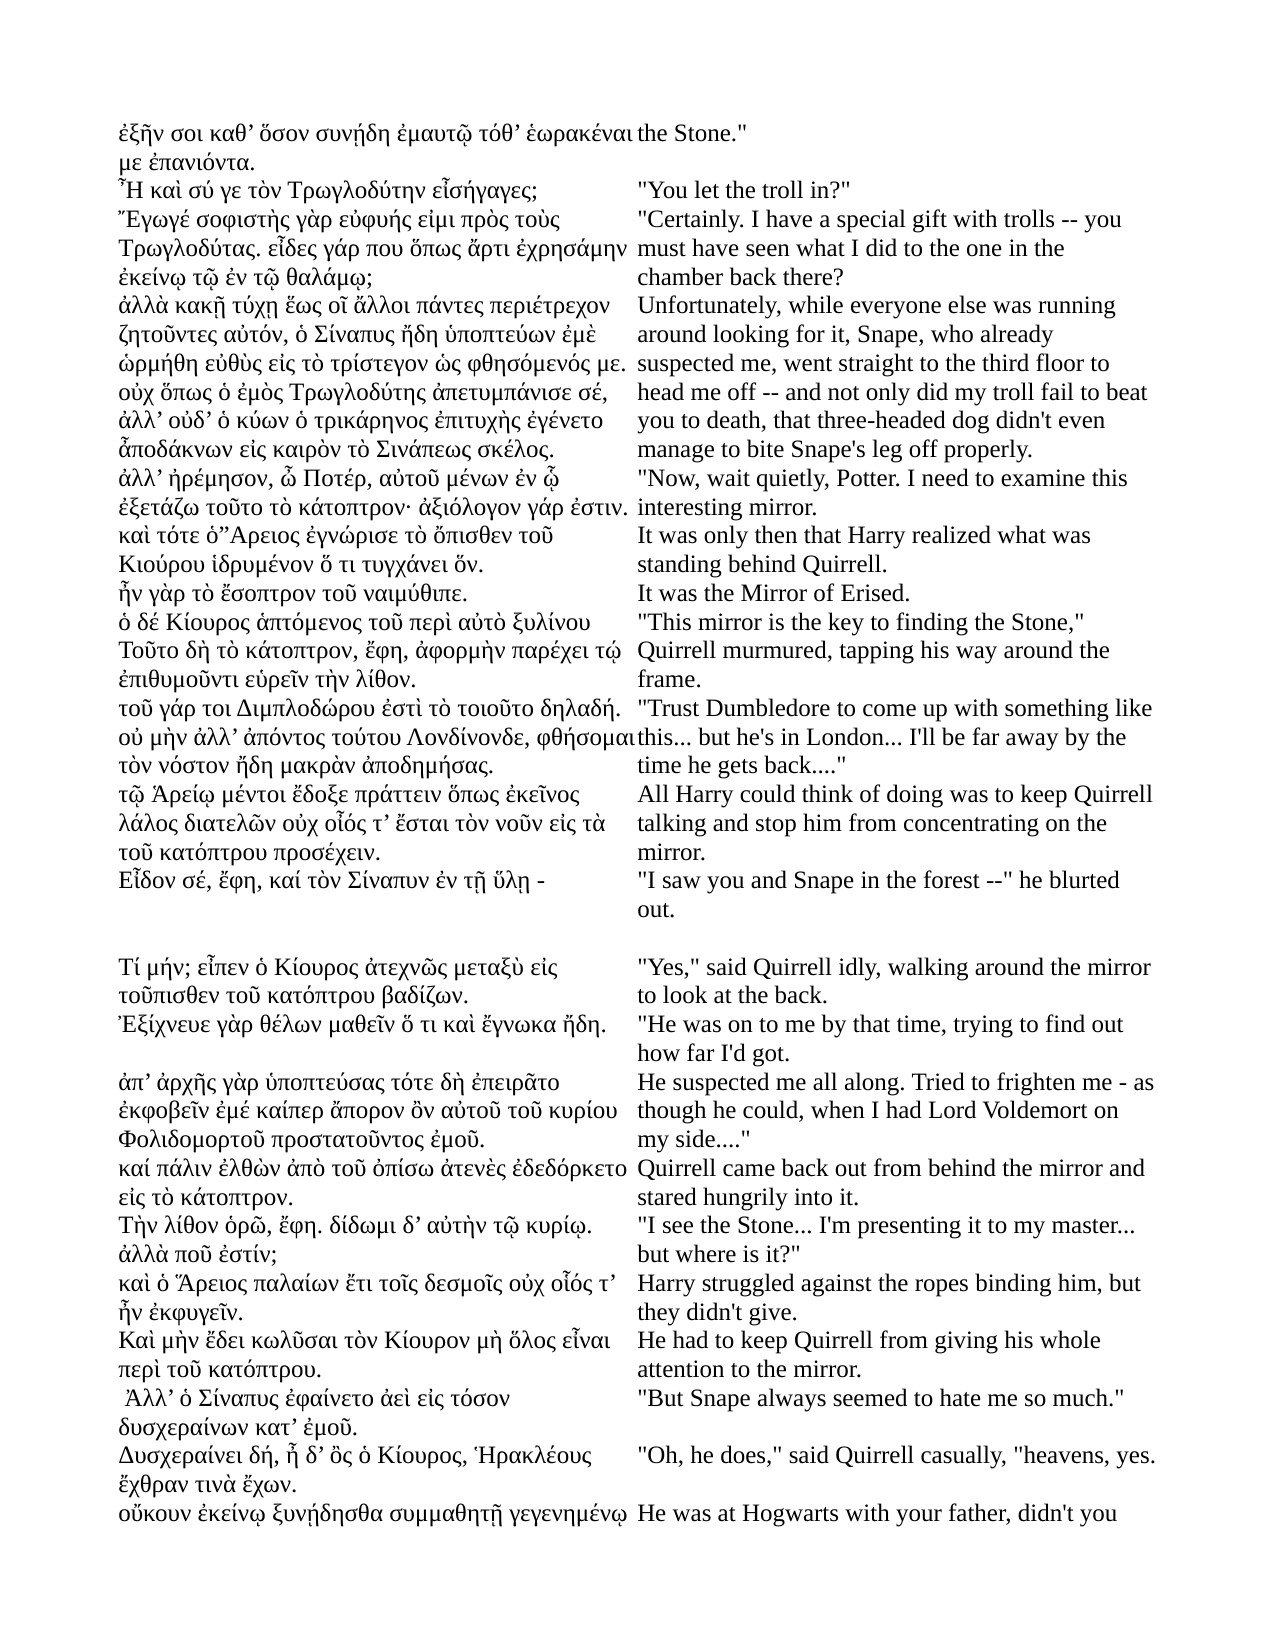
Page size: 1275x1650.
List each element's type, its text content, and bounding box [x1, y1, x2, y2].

table_cell Unfortunately, while everyone else was running around looking for it, Snape, who already suspected me, went straight to the third floor to head me off -- and not only did my troll fail to beat you to death, that three-headed dog didn't even manage to bite Snape's leg off properly. [637, 291, 1157, 463]
table_cell "Yes," said Quirrell idly, walking around the mirror to look at the back. [637, 952, 1157, 1009]
table_cell ἐξῆν σοι καθ’ ὅσον συνῄδη ἐμαυτῷ τόθ’ ἑωρακέναι με ἐπανιόντα. [118, 118, 637, 176]
table_cell ἀπ’ ἀρχῆς γὰρ ὑποπτεύσας τότε δὴ ἐπειρᾶτο ἐκφοβεῖν ἐμέ καίπερ ἄπορον ὂν αὐτοῦ τοῦ κυρίου Φολιδομορτοῦ προστατοῦντος ἐμοῦ. [118, 1067, 637, 1153]
table_cell "Trust Dumbledore to come up with something like this... but he's in London... I'll be far away by the time he gets back...." [637, 693, 1157, 779]
table_cell "I saw you and Snape in the forest --" he blurted out. [637, 866, 1157, 952]
table_cell It was only then that Harry realized what was standing behind Quirrell. [637, 521, 1157, 578]
table_cell "Now, wait quietly, Potter. I need to examine this interesting mirror. [637, 463, 1157, 521]
table_cell Δυσχεραίνει δή, ἦ δ’ ὂς ὁ Κίουρος, Ἡρακλέους ἔχθραν τινὰ ἔχων. [118, 1441, 637, 1498]
table_cell τοῦ γάρ τοι Διμπλοδώρου ἐστὶ τὸ τοιοῦτο δηλαδή. οὐ μὴν ἀλλ’ ἀπόντος τούτου Λονδίνονδε, φθήσομαι τὸν νόστον ἤδη μακρὰν ἀποδημήσας. [118, 693, 637, 779]
table_cell "Oh, he does," said Quirrell casually, "heavens, yes. [637, 1441, 1157, 1498]
table_cell Καὶ μὴν ἔδει κωλῦσαι τὸν Κίουρον μὴ ὅλος εἶναι περὶ τοῦ κατόπτρου. [118, 1326, 637, 1383]
table_cell All Harry could think of doing was to keep Quirrell talking and stop him from concentrating on the mirror. [637, 779, 1157, 866]
table_cell the Stone." [637, 118, 1157, 176]
table_cell καὶ ὁ Ἅρειος παλαίων ἔτι τοῖς δεσμοῖς οὐχ οἷός τ’ ἦν ἐκφυγεῖν. [118, 1268, 637, 1326]
table_cell ὁ δέ Κίουρος ἁπτόμενος τοῦ περὶ αὐτὸ ξυλίνου Τοῦτο δὴ τὸ κάτοπτρον, ἔφη, ἀφορμὴν παρέχει τῴ ἐπιθυμοῦντι εὑρεῖν τὴν λίθον. [118, 607, 637, 693]
table_cell ἦν γὰρ τὸ ἔσοπτρον τοῦ ναιμύθιπε. [118, 578, 637, 607]
table_cell He suspected me all along. Tried to frighten me - as though he could, when I had Lord Voldemort on my side...." [637, 1067, 1157, 1153]
table_cell Εἶδον σέ, ἔφη, καί τὸν Σίναπυν ἐν τῇ ὕλῃ - [118, 866, 637, 952]
table_cell "You let the troll in?" [637, 176, 1157, 204]
table_cell "I see the Stone... I'm presenting it to my master... but where is it?" [637, 1211, 1157, 1268]
table_cell Τὴν λίθον ὁρῶ, ἔφη. δίδωμι δ’ αὐτὴν τῷ κυρίῳ. ἀλλὰ ποῦ ἐστίν; [118, 1211, 637, 1268]
table_cell ἀλλ’ ἠρέμησον, ὦ Ποτέρ, αὐτοῦ μένων ἐν ᾧ ἐξετάζω τοῦτο τὸ κάτοπτρον· ἀξιόλογον γάρ ἐστιν. [118, 463, 637, 521]
table_cell "This mirror is the key to finding the Stone," Quirrell murmured, tapping his way around the frame. [637, 607, 1157, 693]
table_cell οὔκουν ἐκείνῳ ξυνῄδησθα συμμαθητῇ γεγενημένῳ [118, 1498, 637, 1527]
table_cell Ἦ καὶ σύ γε τὸν Τρωγλοδύτην εἶσήγαγες; [118, 176, 637, 204]
table_cell He had to keep Quirrell from giving his whole attention to the mirror. [637, 1326, 1157, 1383]
table_cell "But Snape always seemed to hate me so much." [637, 1383, 1157, 1441]
table_cell καί πάλιν ἐλθὼν ἀπὸ τοῦ ὀπίσω ἀτενὲς ἐδεδόρκετο εἰς τὸ κάτοπτρον. [118, 1153, 637, 1211]
table_cell Quirrell came back out from behind the mirror and stared hungrily into it. [637, 1153, 1157, 1211]
table_cell καὶ τότε ὁ”Αρειος ἐγνώρισε τὸ ὄπισθεν τοῦ Κιούρου ἱδρυμένον ὅ τι τυγχάνει ὅν. [118, 521, 637, 578]
table_cell Harry struggled against the ropes binding him, but they didn't give. [637, 1268, 1157, 1326]
table_cell Τί μήν; εἶπεν ὁ Κίουρος ἀτεχνῶς μεταξὺ εἰς τοῦπισθεν τοῦ κατόπτρου βαδίζων. [118, 952, 637, 1009]
table_cell "He was on to me by that time, trying to find out how far I'd got. [637, 1009, 1157, 1067]
table_cell τῷ Ἁρείῳ μέντοι ἔδοξε πράττειν ὅπως ἐκεῖνος λάλος διατελῶν οὐχ οἶός τ’ ἔσται τὸν νοῦν εἰς τὰ τοῦ κατόπτρου προσέχειν. [118, 779, 637, 866]
table_cell ἀλλὰ κακῇ τύχῃ ἕως οῖ ἄλλοι πάντες περιέτρεχον ζητοῦντες αὐτόν, ὁ Σίναπυς ἤδη ὑποπτεύων ἐμὲ ὡρμήθη εὐθὺς εἰς τὸ τρίστεγον ὡς φθησόμενός με. οὐχ ὅπως ὁ ἐμὸς Τρωγλοδύτης ἀπετυμπάνισε σέ, ἀλλ’ οὐδ’ ὁ κύων ὁ τρικάρηνος ἐπιτυχὴς ἐγένετο ἆποδάκνων εἰς καιρὸν τὸ Σινάπεως σκέλος. [118, 291, 637, 463]
table_cell He was at Hogwarts with your father, didn't you [637, 1498, 1157, 1527]
table_cell Ἐξίχνευε γὰρ θέλων μαθεῖν ὅ τι καὶ ἔγνωκα ἤδη. [118, 1009, 637, 1067]
table_cell It was the Mirror of Erised. [637, 578, 1157, 607]
table_cell Ἔγωγέ σοφιστὴς γὰρ εὐφυής εἰμι πρὸς τοὺς Τρωγλοδύτας. εἶδες γάρ που ὅπως ἄρτι ἐχρησάμην ἐκείνῳ τῷ ἐν τῷ θαλάμῳ; [118, 204, 637, 291]
table_cell "Certainly. I have a special gift with trolls -- you must have seen what I did to the one in the chamber back there? [637, 204, 1157, 291]
table_cell Ἀλλ’ ὁ Σίναπυς ἐφαίνετο ἀεὶ εἰς τόσον δυσχεραίνων κατ’ ἐμοῦ. [118, 1383, 637, 1441]
